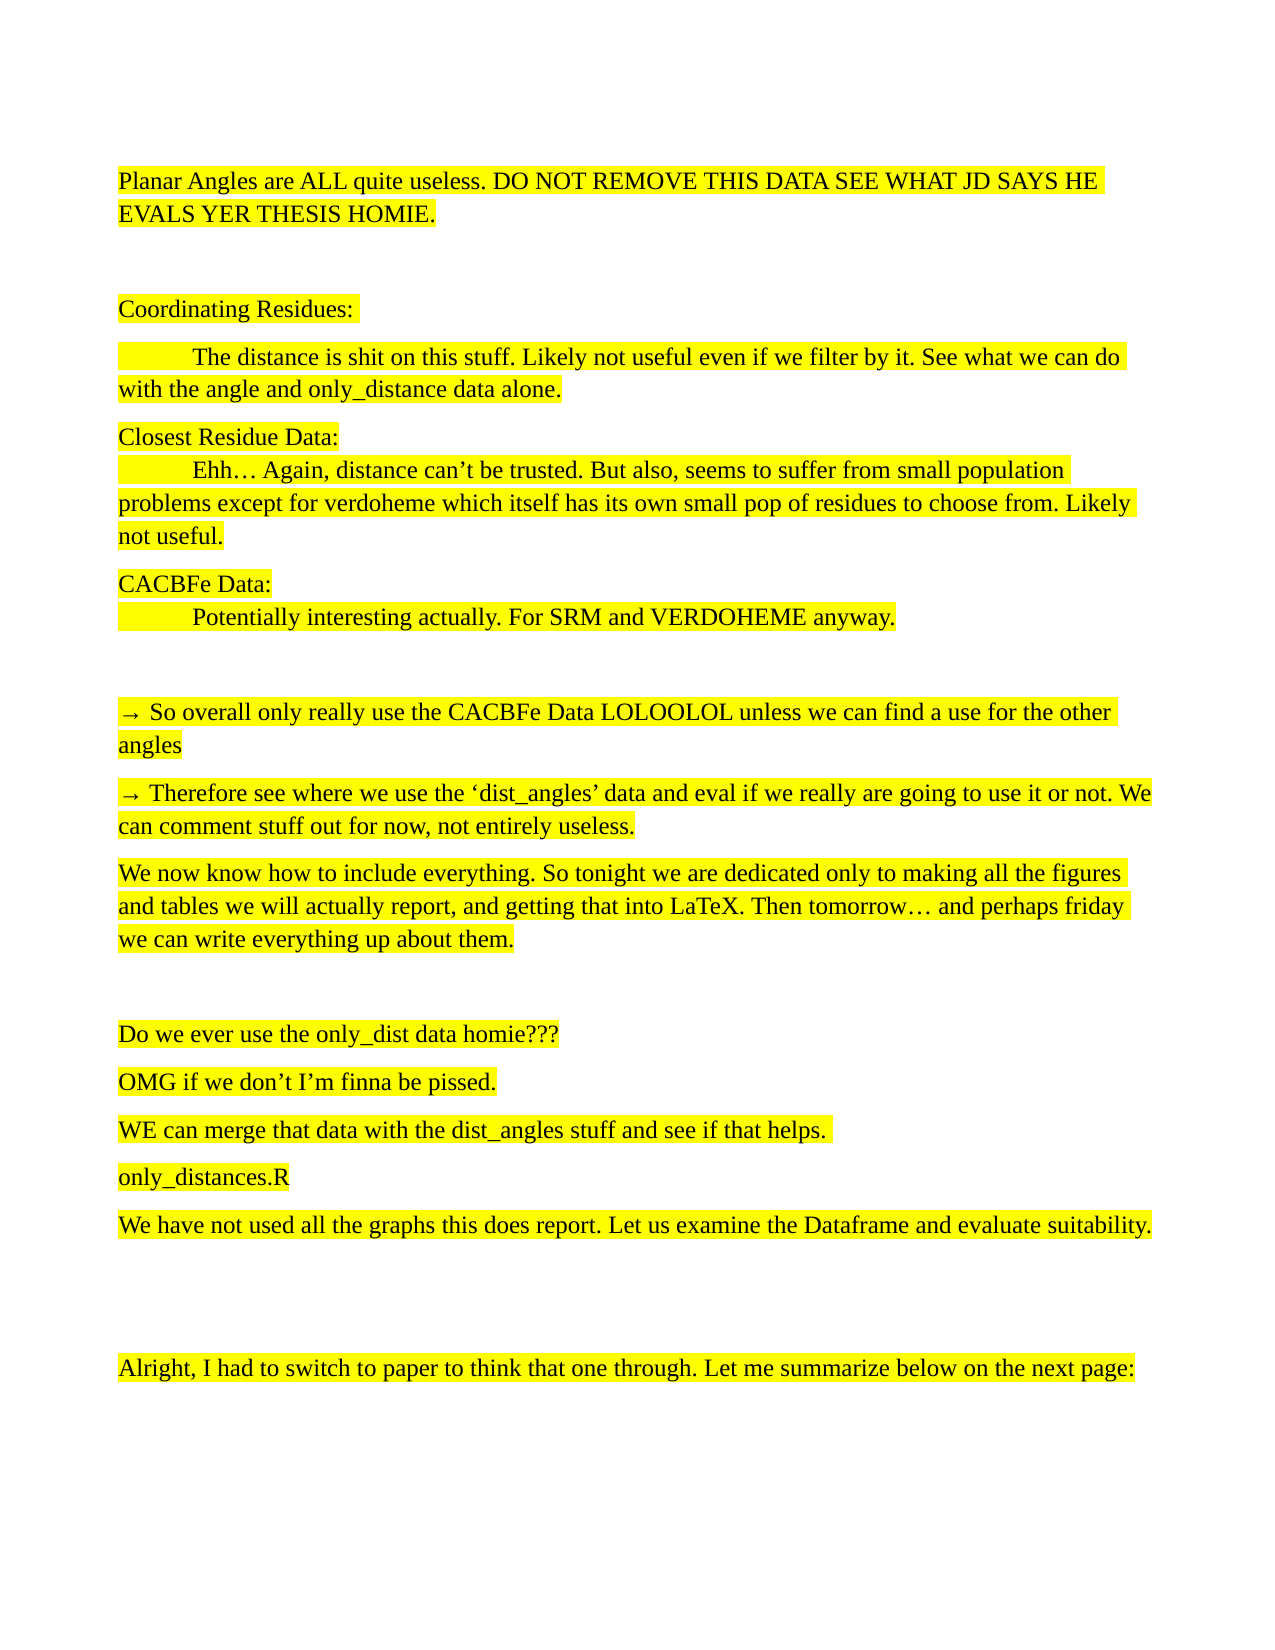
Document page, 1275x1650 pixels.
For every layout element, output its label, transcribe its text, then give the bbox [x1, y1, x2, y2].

text We now know how to include everything. So tonight we are dedicated only to making all the figures and tables we will actually report, and getting that into LaTeX. Then tomorrow… and perhaps friday we can write everything up about them. [118, 858, 1157, 953]
text Do we ever use the only_dist data homie??? [118, 1019, 1157, 1048]
text only_distances.R [118, 1162, 1157, 1191]
text CACBFe Data: Potentially interesting actually. For SRM and VERDOHEME anyway. [118, 569, 1157, 631]
text WE can merge that data with the dist_angles stuff and see if that helps. [118, 1115, 1157, 1143]
text The distance is shit on this stuff. Likely not useful even if we filter by it. See what we can do with the angle and only_distance data alone. [118, 342, 1157, 403]
text OMG if we don’t I’m finna be pissed. [118, 1067, 1157, 1096]
text Closest Residue Data: Ehh… Again, distance can’t be trusted. But also, seems to suffer from small population problems except for verdoheme which itself has its own small pop of residues to choose from. Likely not useful. [118, 422, 1157, 550]
text Alright, I had to switch to paper to think that one through. Let me summarize below on the next page: [118, 1353, 1157, 1382]
text Planar Angles are ALL quite useless. DO NOT REMOVE THIS DATA SEE WHAT JD SAYS HE EVALS YER THESIS HOMIE. [118, 166, 1157, 227]
text Coordinating Residues: [118, 294, 1157, 323]
text → So overall only really use the CACBFe Data LOLOOLOL unless we can find a use for the other angles [118, 697, 1157, 759]
text We have not used all the graphs this does report. Let us examine the Dataframe and evaluate suitability. [118, 1210, 1157, 1239]
text → Therefore see where we use the ‘dist_angles’ data and eval if we really are going to use it or not. We can comment stuff out for now, not entirely useless. [118, 778, 1157, 839]
